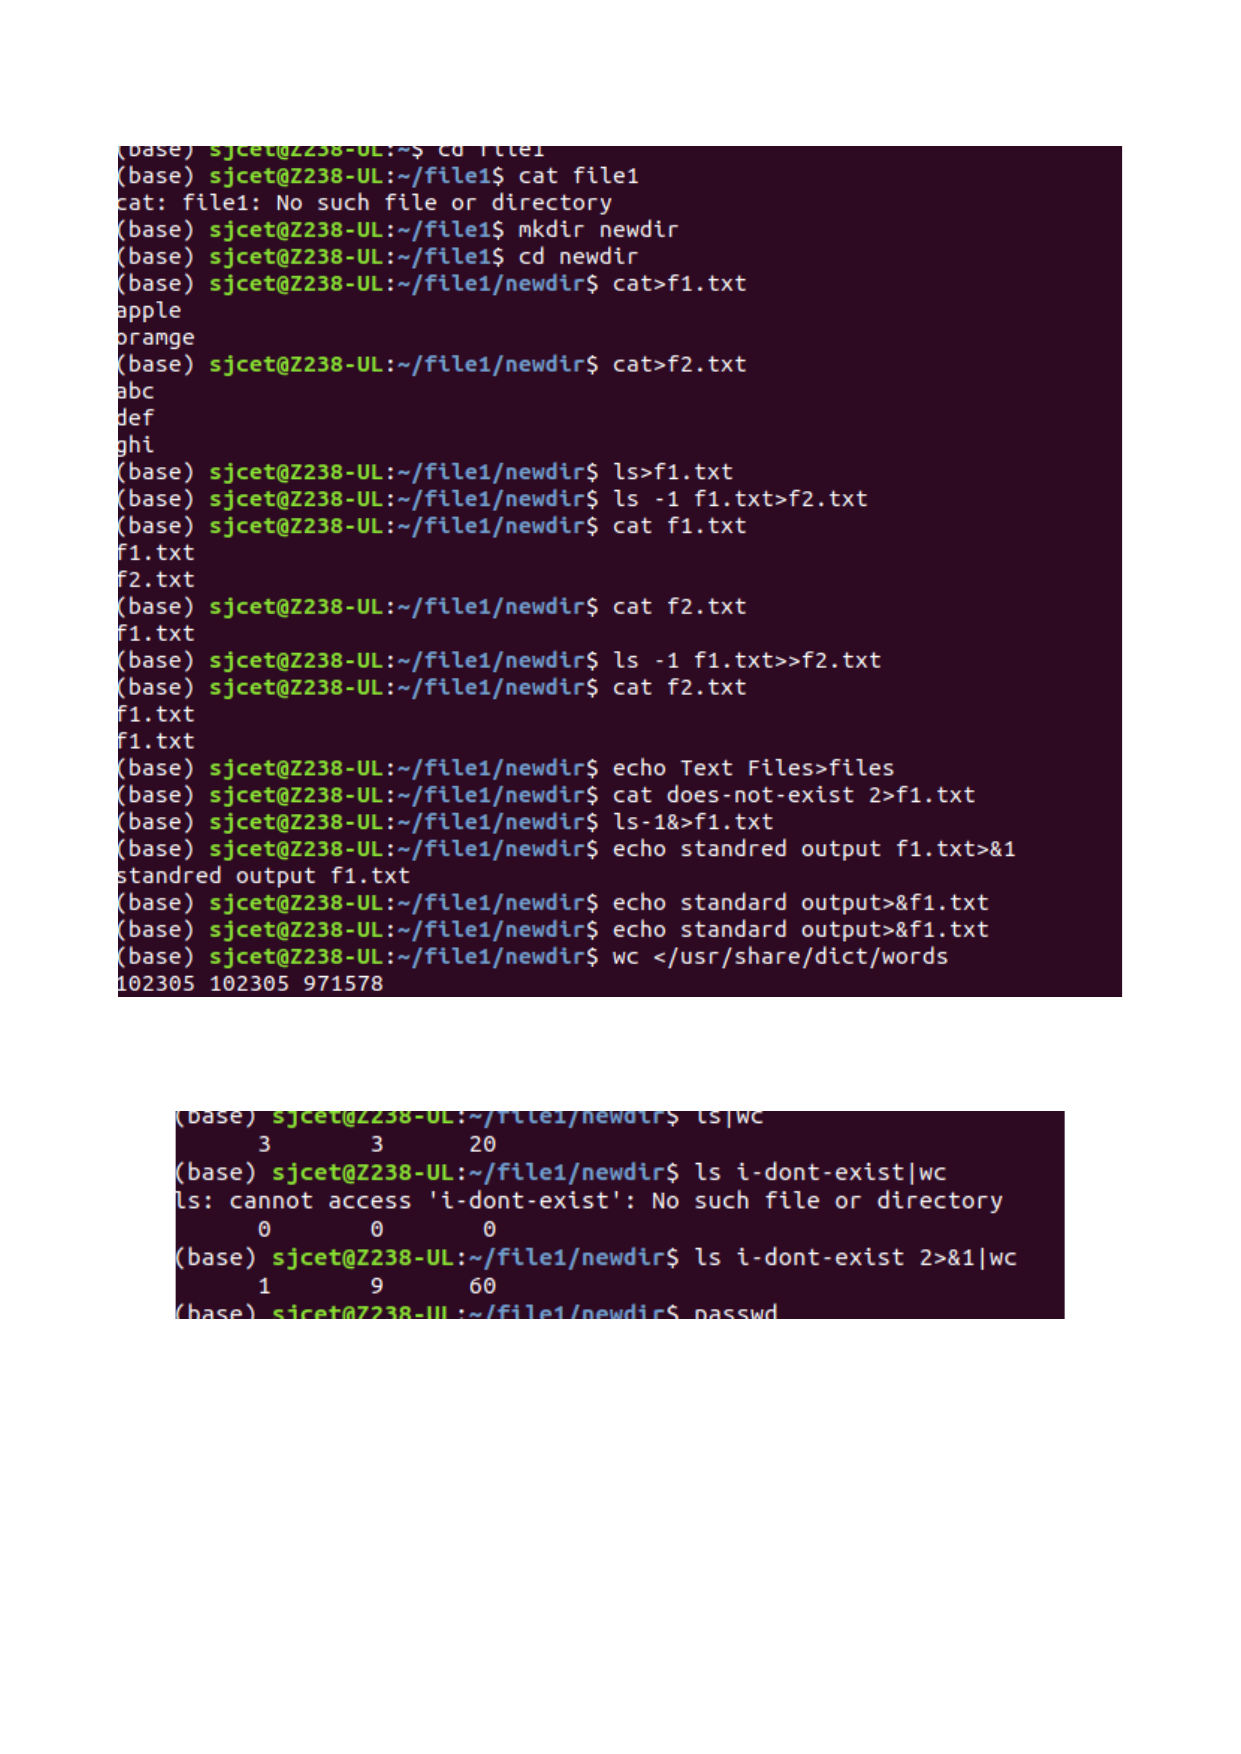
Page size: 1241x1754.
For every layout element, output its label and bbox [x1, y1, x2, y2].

picture [175, 1111, 1065, 1319]
picture [118, 146, 1123, 997]
